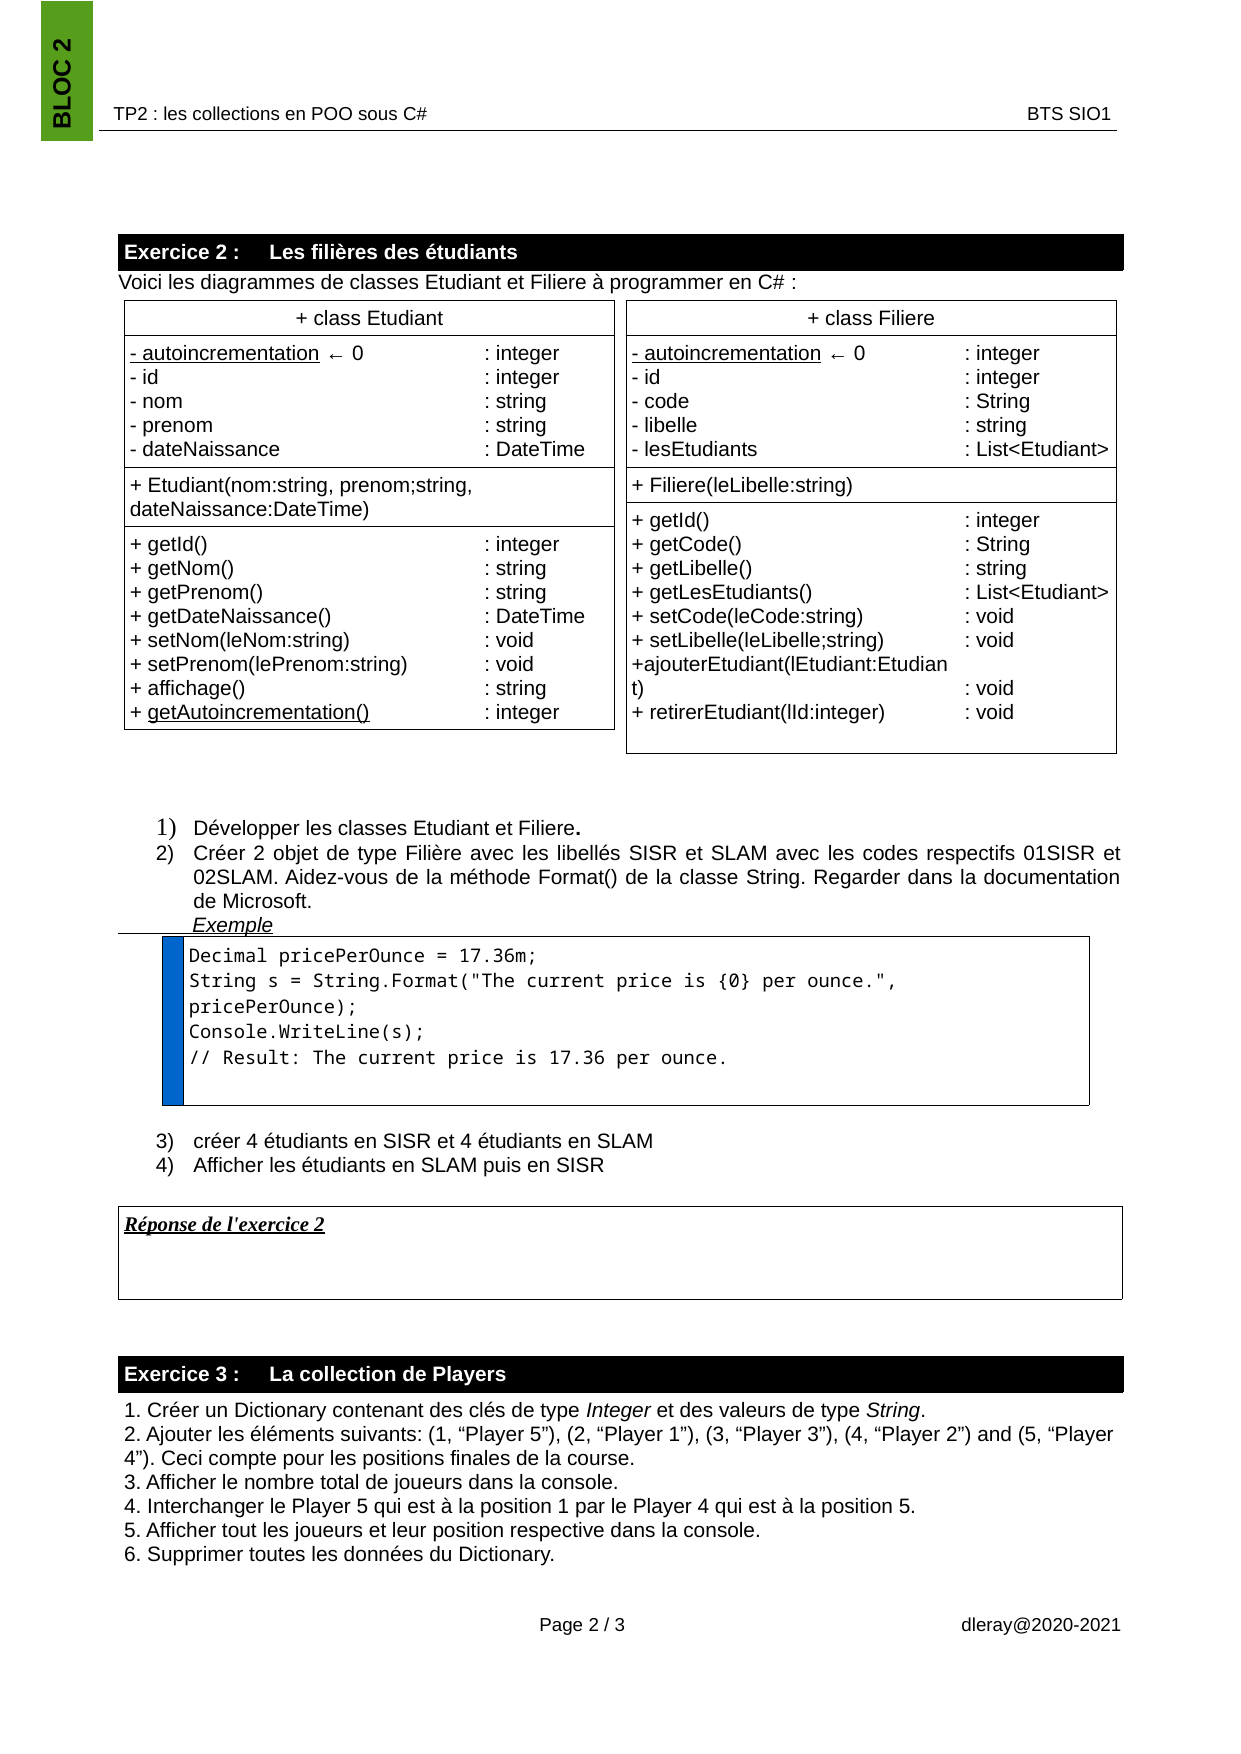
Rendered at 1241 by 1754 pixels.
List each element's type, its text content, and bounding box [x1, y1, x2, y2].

table_cell : integer : integer : String : string : List<Etudiant> [959, 336, 1116, 467]
table_cell + Etudiant(nom:string, prenom;string, dateNaissance:DateTime) [125, 468, 614, 526]
table_header [620, 294, 1122, 788]
table_header + class Filiere [627, 301, 1116, 335]
table_header + class Etudiant [125, 301, 614, 335]
table_header Decimal pricePerOunce = 17.36m; String s = String.Format("The current price is {0} per ounce.", pricePerOunce); Console.WriteLine(s); // Result: The current price is 17.36 per ounce. [184, 937, 1089, 1105]
table_cell : integer : string : string : DateTime : void : void : string : integer [479, 527, 614, 729]
table_cell : integer : integer : string : string : DateTime [479, 336, 614, 467]
table_header [163, 937, 183, 1105]
table_header 1. Créer un Dictionary contenant des clés de type Integer et des valeurs de type String. 2. Ajouter les éléments suivants: (1, “Player 5”), (2, “Player 1”), (3, “Player 3”), (4, “Player 2”) and (5, “Player 4”). Ceci compte pour les positions finales de la course. 3. Afficher le nombre total de joueurs dans la console. 4. Interchanger le Player 5 qui est à la position 1 par le Player 4 qui est à la position 5. 5. Afficher tout les joueurs et leur position respective dans la console. 6. Supprimer toutes les données du Dictionary. [118, 1393, 1123, 1571]
table_cell - autoincrementation ← 0 - id - nom - prenom - dateNaissance [125, 336, 478, 467]
table_header [118, 294, 620, 788]
table_header Exercice 2 : [119, 235, 263, 270]
table_cell + Filiere(leLibelle:string) [627, 468, 1116, 502]
list Développer les classes Etudiant et Filiere. [156, 812, 1122, 841]
table_cell + getId() + getCode() + getLibelle() + getLesEtudiants() + setCode(leCode:string) + setLibelle(leLibelle;string) +ajouterEtudiant(lEtudiant:Etudiant) + retirerEtudiant(lId:integer) [627, 503, 958, 753]
table_cell + getId() + getNom() + getPrenom() + getDateNaissance() + setNom(leNom:string) + setPrenom(lePrenom:string) + affichage() + getAutoincrementation() [125, 527, 478, 729]
list Afficher les étudiants en SLAM puis en SISR [156, 1153, 1122, 1177]
table_header Les filières des étudiants [264, 235, 1123, 270]
table_header Exercice 3 : [119, 1357, 263, 1392]
table_cell - autoincrementation ← 0 - id - code - libelle - lesEtudiants [627, 336, 958, 467]
text Exemple [118, 912, 1122, 936]
table_header La collection de Players [264, 1357, 1123, 1392]
list créer 4 étudiants en SISR et 4 étudiants en SLAM [156, 1129, 1122, 1153]
table_header Réponse de l'exercice 2 [119, 1207, 1122, 1299]
table_cell : integer : String : string : List<Etudiant> : void : void : void : void [959, 503, 1116, 753]
text Voici les diagrammes de classes Etudiant et Filiere à programmer en C# : [118, 271, 1122, 294]
list Créer 2 objet de type Filière avec les libellés SISR et SLAM avec les codes respectifs 01SISR et 02SLAM. Aidez-vous de la méthode Format() de la classe String. Regarder dans la documentation de Microsoft. [156, 841, 1122, 912]
